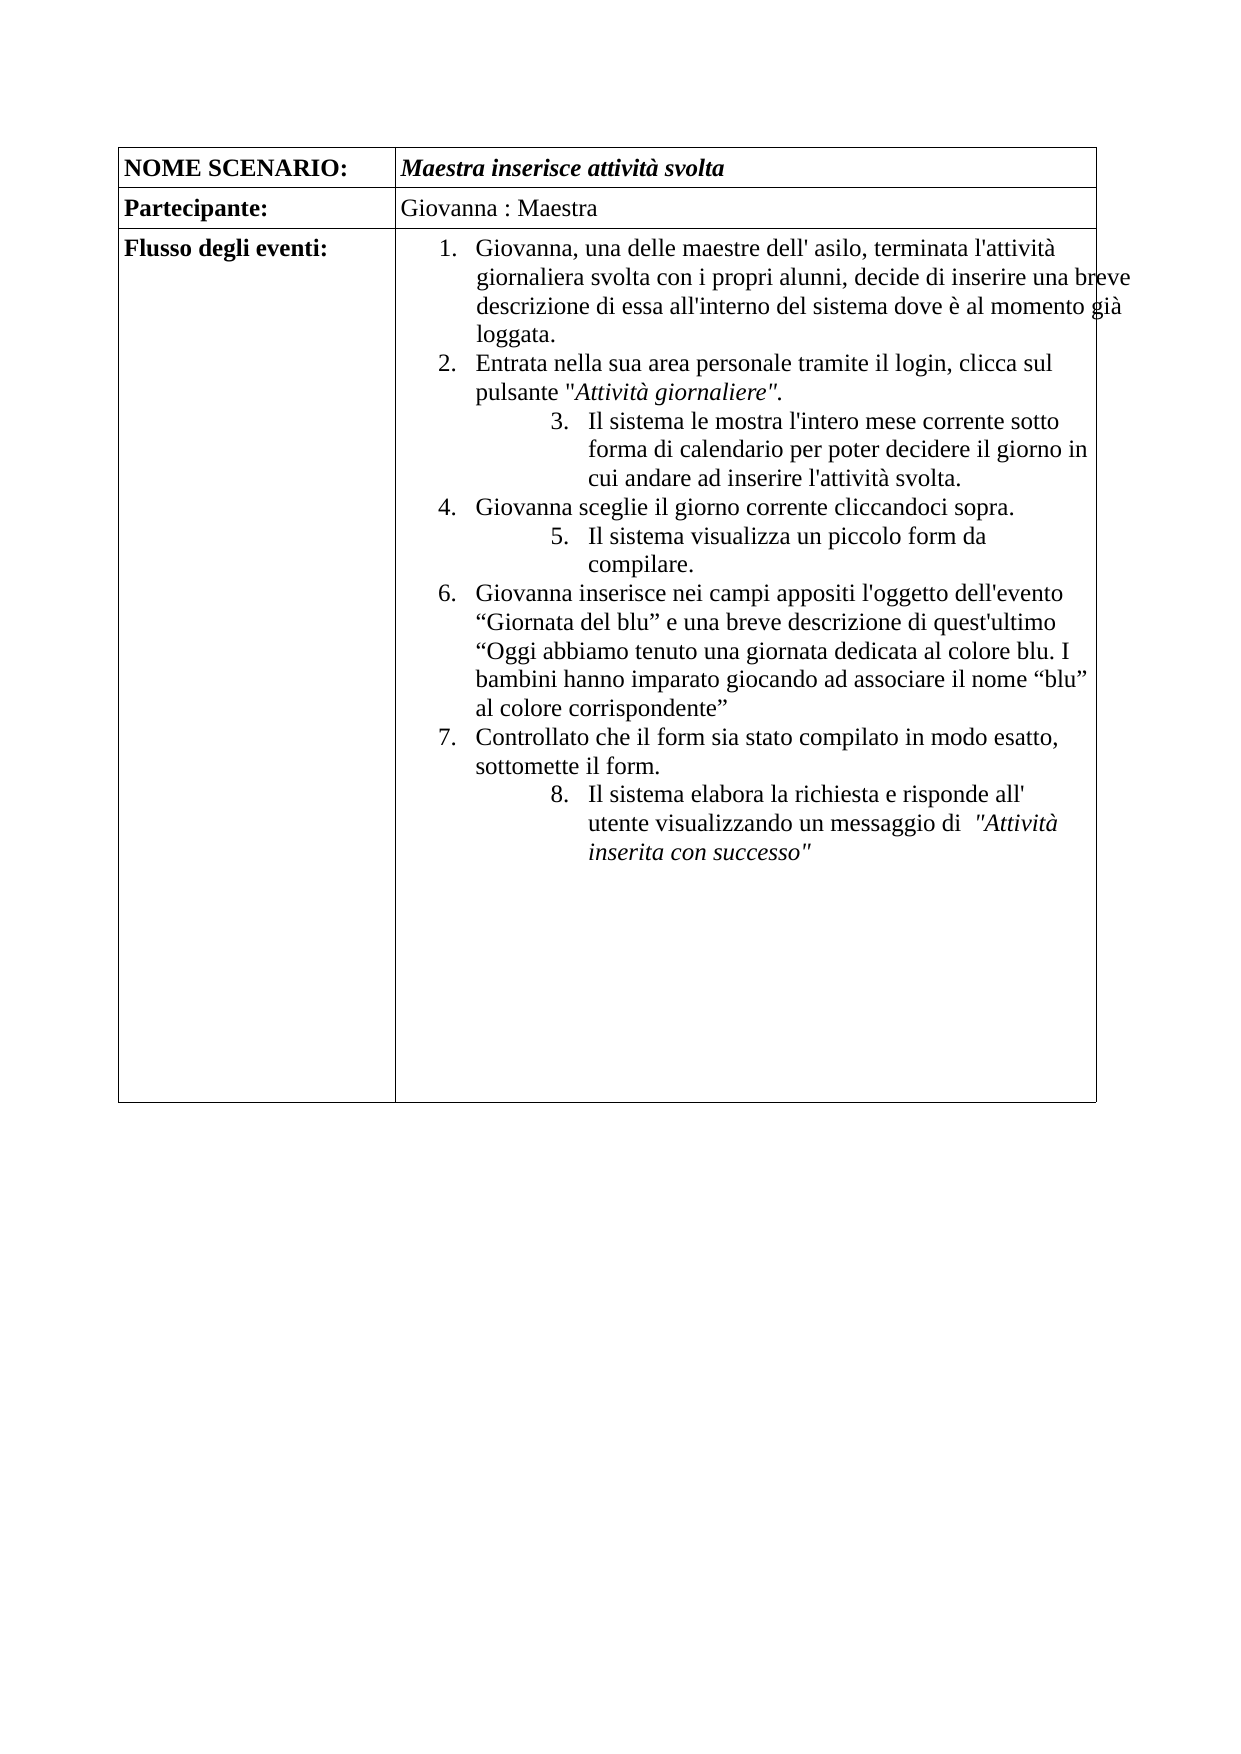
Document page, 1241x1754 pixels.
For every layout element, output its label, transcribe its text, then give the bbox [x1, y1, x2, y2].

table_cell Flusso degli eventi: [119, 229, 395, 1102]
table_header NOME SCENARIO: [119, 148, 395, 187]
table_cell Giovanna, una delle maestre dell' asilo, terminata l'attività giornaliera svolta con i propri alunni, decide di inserire una breve descrizione di essa all'interno del sistema dove è al momento già loggata. Entrata nella sua area personale tramite il login, clicca sul pulsante "Attività giornaliere". Il sistema le mostra l'intero mese corrente sotto forma di calendario per poter decidere il giorno in cui andare ad inserire l'attività svolta. Giovanna sceglie il giorno corrente cliccandoci sopra. Il sistema visualizza un piccolo form da compilare. Giovanna inserisce nei campi appositi l'oggetto dell'evento “Giornata del blu” e una breve descrizione di quest'ultimo “Oggi abbiamo tenuto una giornata dedicata al colore blu. I bambini hanno imparato giocando ad associare il nome “blu” al colore corrispondente” Controllato che il form sia stato compilato in modo esatto, sottomette il form. Il sistema elabora la richiesta e risponde all' utente visualizzando un messaggio di "Attività inserita con successo" [396, 229, 1096, 1102]
table_cell Giovanna : Maestra [396, 188, 1096, 227]
table_header Maestra inserisce attività svolta [396, 148, 1096, 187]
table_cell Partecipante: [119, 188, 395, 227]
